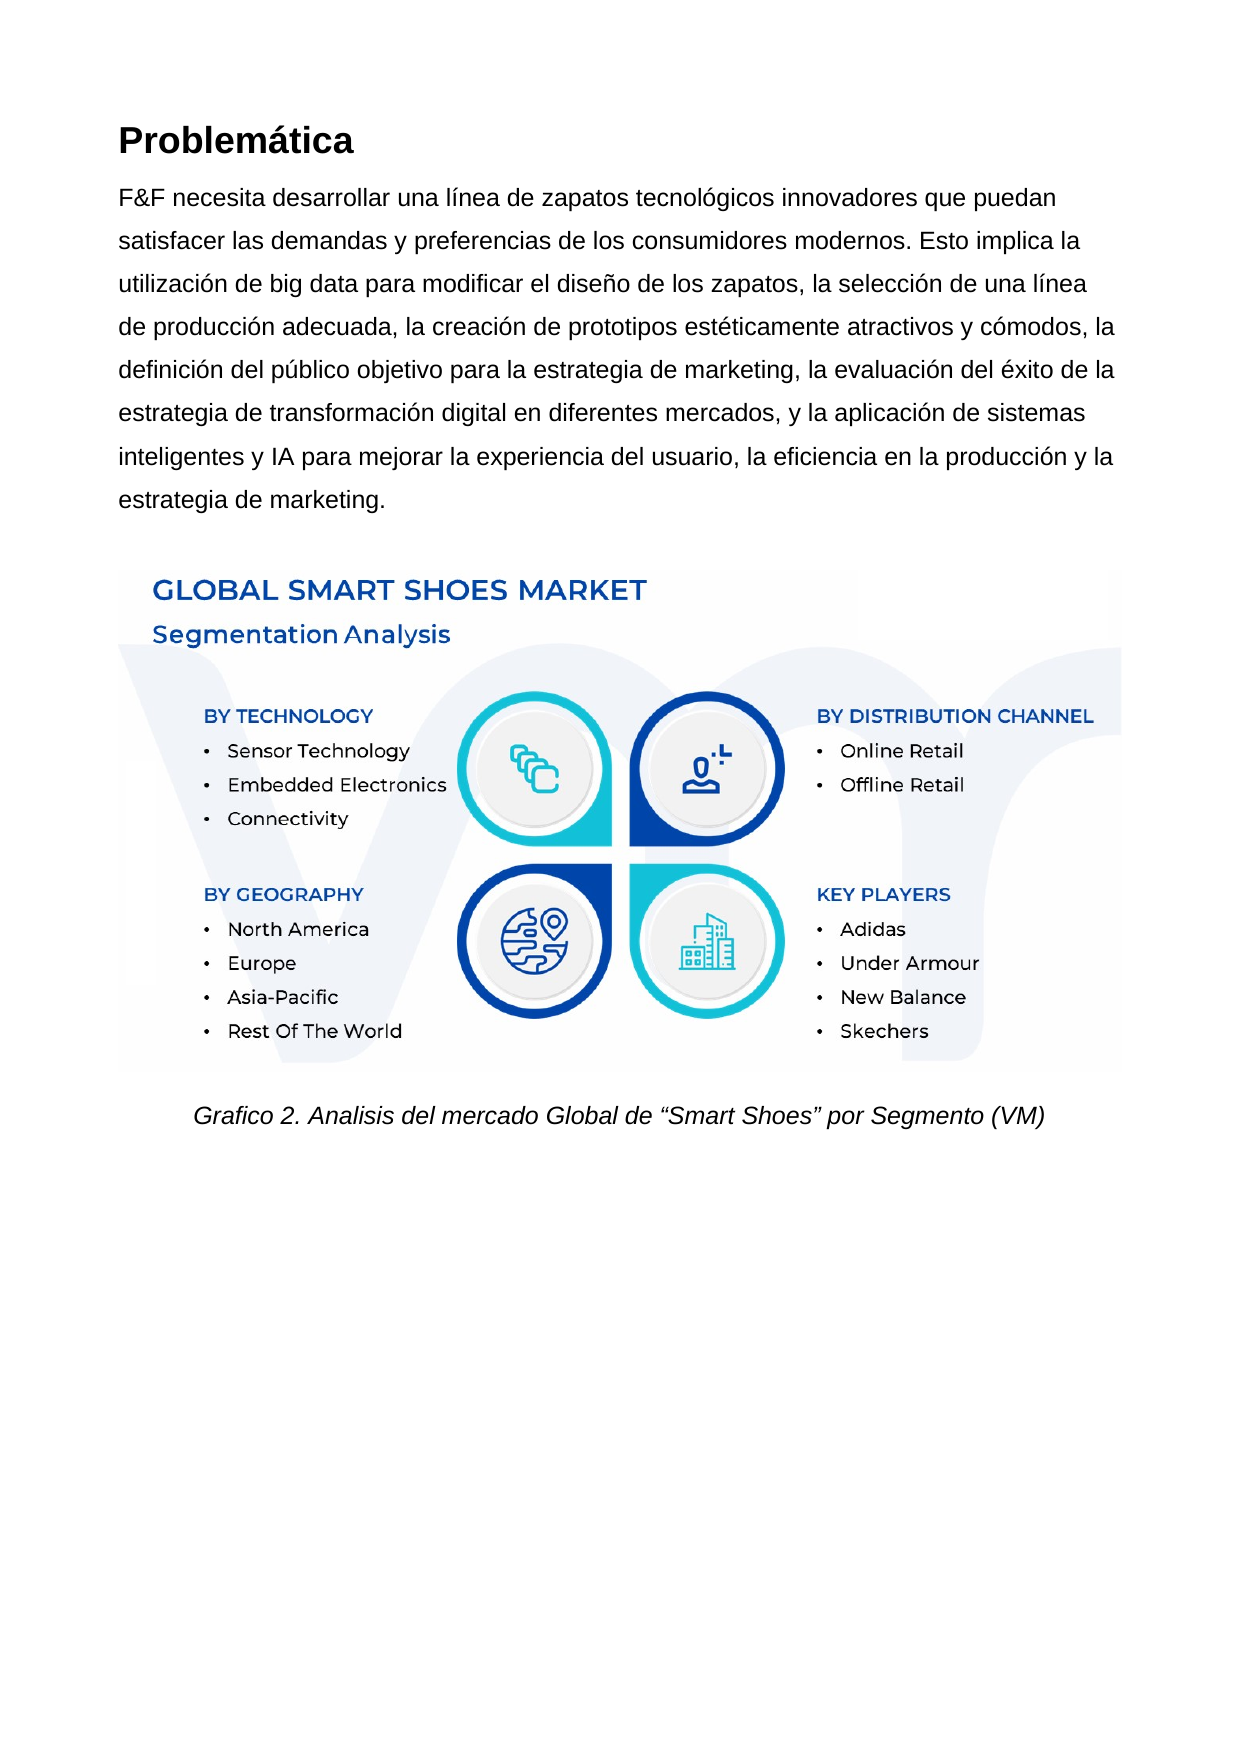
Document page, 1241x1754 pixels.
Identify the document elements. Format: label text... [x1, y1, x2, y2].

picture [118, 570, 1123, 1072]
text Grafico 2. Analisis del mercado Global de “Smart Shoes” por Segmento (VM) [118, 1072, 1122, 1129]
text Problemática [118, 118, 1122, 161]
text F&F necesita desarrollar una línea de zapatos tecnológicos innovadores que puedan satisfacer las demandas y preferencias de los consumidores modernos. Esto implica la utilización de big data para modificar el diseño de los zapatos, la selección de una línea de producción adecuada, la creación de prototipos estéticamente atractivos y cómodos, la definición del público objetivo para la estrategia de marketing, la evaluación del éxito de la estrategia de transformación digital en diferentes mercados, y la aplicación de sistemas inteligentes y IA para mejorar la experiencia del usuario, la eficiencia en la producción y la estrategia de marketing. [118, 183, 1122, 513]
